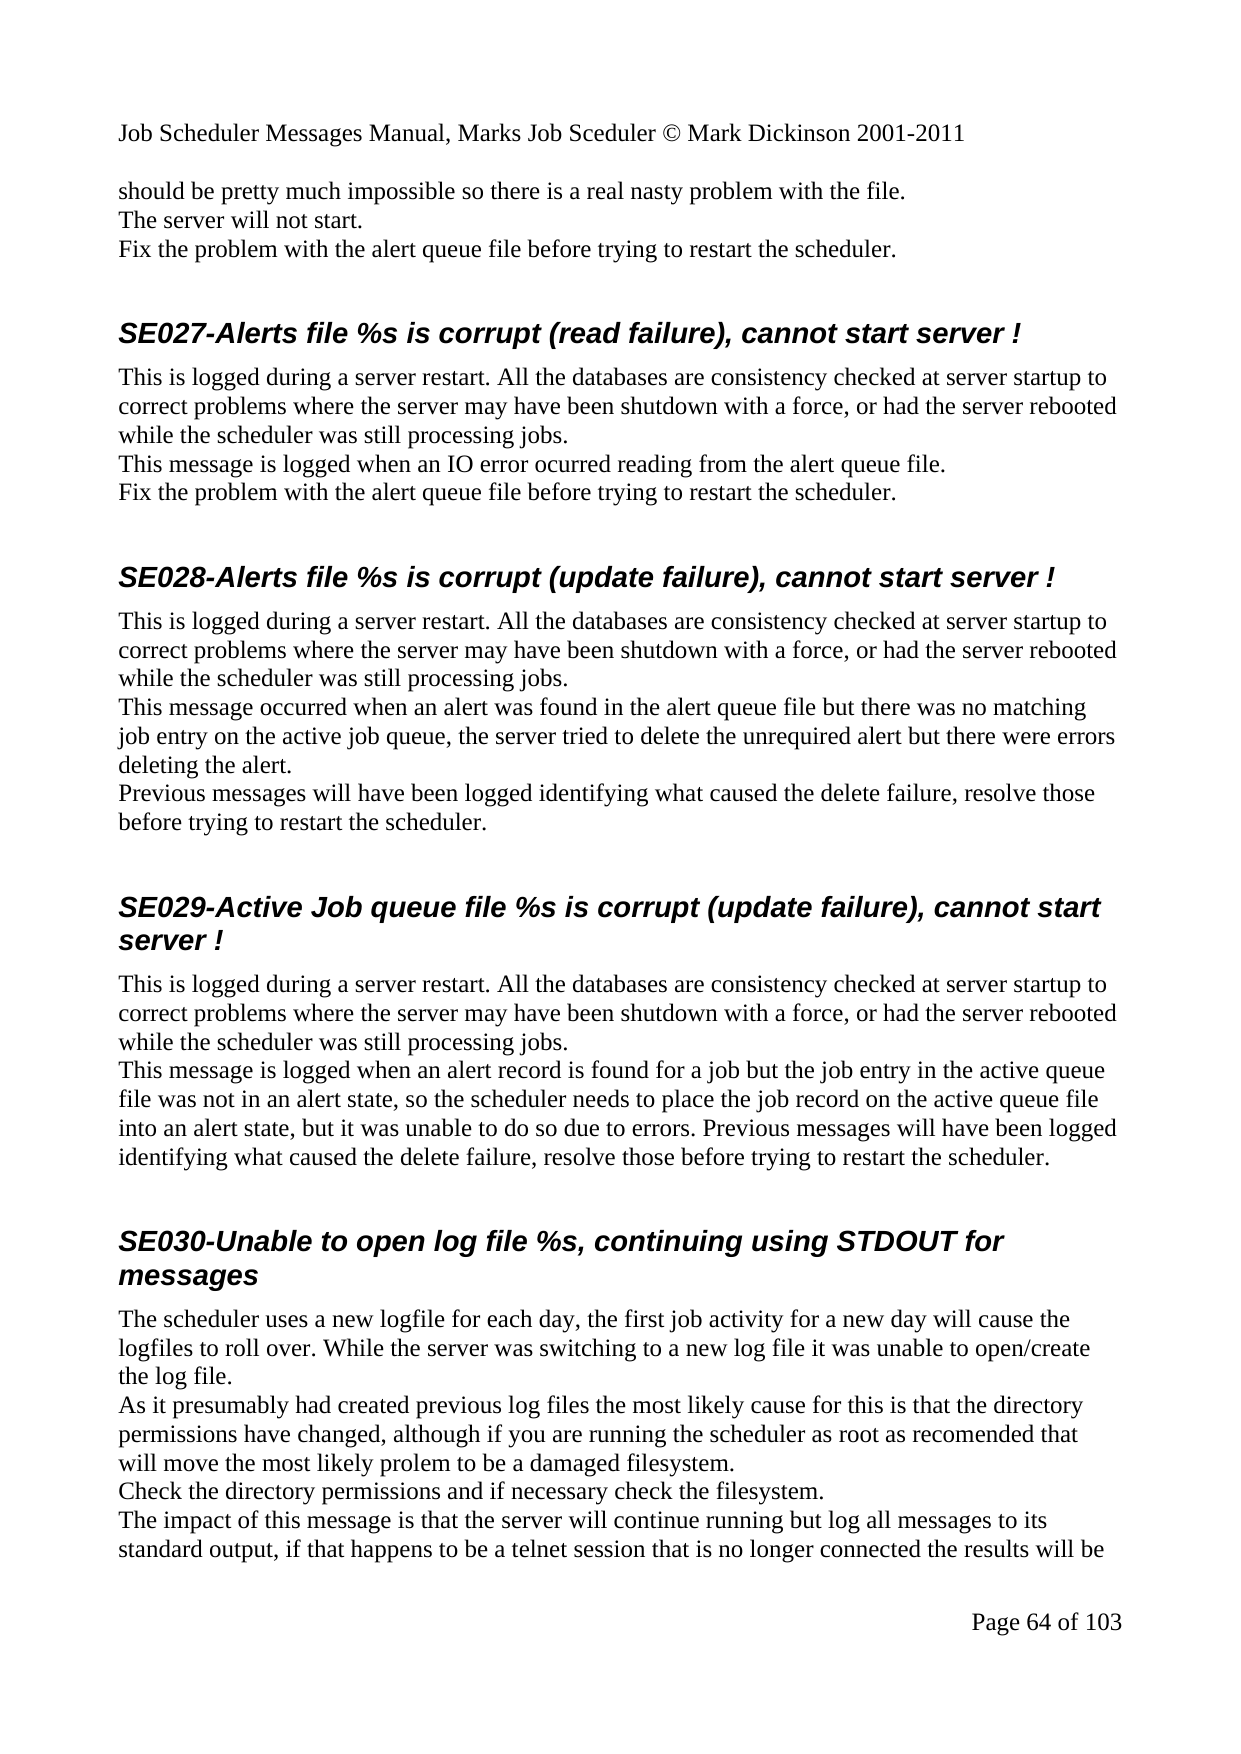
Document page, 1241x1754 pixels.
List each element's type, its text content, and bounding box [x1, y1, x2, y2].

text The server will not start. [118, 205, 1122, 234]
text This is logged during a server restart. All the databases are consistency checked at server startup to correct problems where the server may have been shutdown with a force, or had the server rebooted while the scheduler was still processing jobs. [118, 969, 1122, 1056]
text This message occurred when an alert was found in the alert queue file but there was no matching job entry on the active job queue, the server tried to delete the unrequired alert but there were errors deleting the alert. [118, 692, 1122, 778]
text Previous messages will have been logged identifying what caused the delete failure, resolve those before trying to restart the scheduler. [118, 778, 1122, 836]
text This is logged during a server restart. All the databases are consistency checked at server startup to correct problems where the server may have been shutdown with a force, or had the server rebooted while the scheduler was still processing jobs. [118, 362, 1122, 449]
text Fix the problem with the alert queue file before trying to restart the scheduler. [118, 234, 1122, 263]
text This message is logged when an alert record is found for a job but the job entry in the active queue file was not in an alert state, so the scheduler needs to place the job record on the active queue file into an alert state, but it was unable to do so due to errors. Previous messages will have been logged identifying what caused the delete failure, resolve those before trying to restart the scheduler. [118, 1056, 1122, 1171]
subtitle SE028-Alerts file %s is corrupt (update failure), cannot start server ! [118, 560, 1122, 593]
subtitle SE030-Unable to open log file %s, continuing using STDOUT for messages [118, 1224, 1122, 1291]
text The scheduler uses a new logfile for each day, the first job activity for a new day will cause the logfiles to roll over. While the server was switching to a new log file it was unable to open/create the log file. [118, 1304, 1122, 1390]
text Fix the problem with the alert queue file before trying to restart the scheduler. [118, 477, 1122, 506]
text This message is logged when an IO error ocurred reading from the alert queue file. [118, 449, 1122, 477]
subtitle SE029-Active Job queue file %s is corrupt (update failure), cannot start server ! [118, 890, 1122, 957]
text should be pretty much impossible so there is a real nasty problem with the file. [118, 176, 1122, 205]
subtitle SE027-Alerts file %s is corrupt (read failure), cannot start server ! [118, 316, 1122, 350]
text As it presumably had created previous log files the most likely cause for this is that the directory permissions have changed, although if you are running the scheduler as root as recomended that will move the most likely prolem to be a damaged filesystem. [118, 1390, 1122, 1476]
text This is logged during a server restart. All the databases are consistency checked at server startup to correct problems where the server may have been shutdown with a force, or had the server rebooted while the scheduler was still processing jobs. [118, 606, 1122, 692]
text The impact of this message is that the server will continue running but log all messages to its standard output, if that happens to be a telnet session that is no longer connected the results will be [118, 1505, 1122, 1563]
text Check the directory permissions and if necessary check the filesystem. [118, 1476, 1122, 1505]
